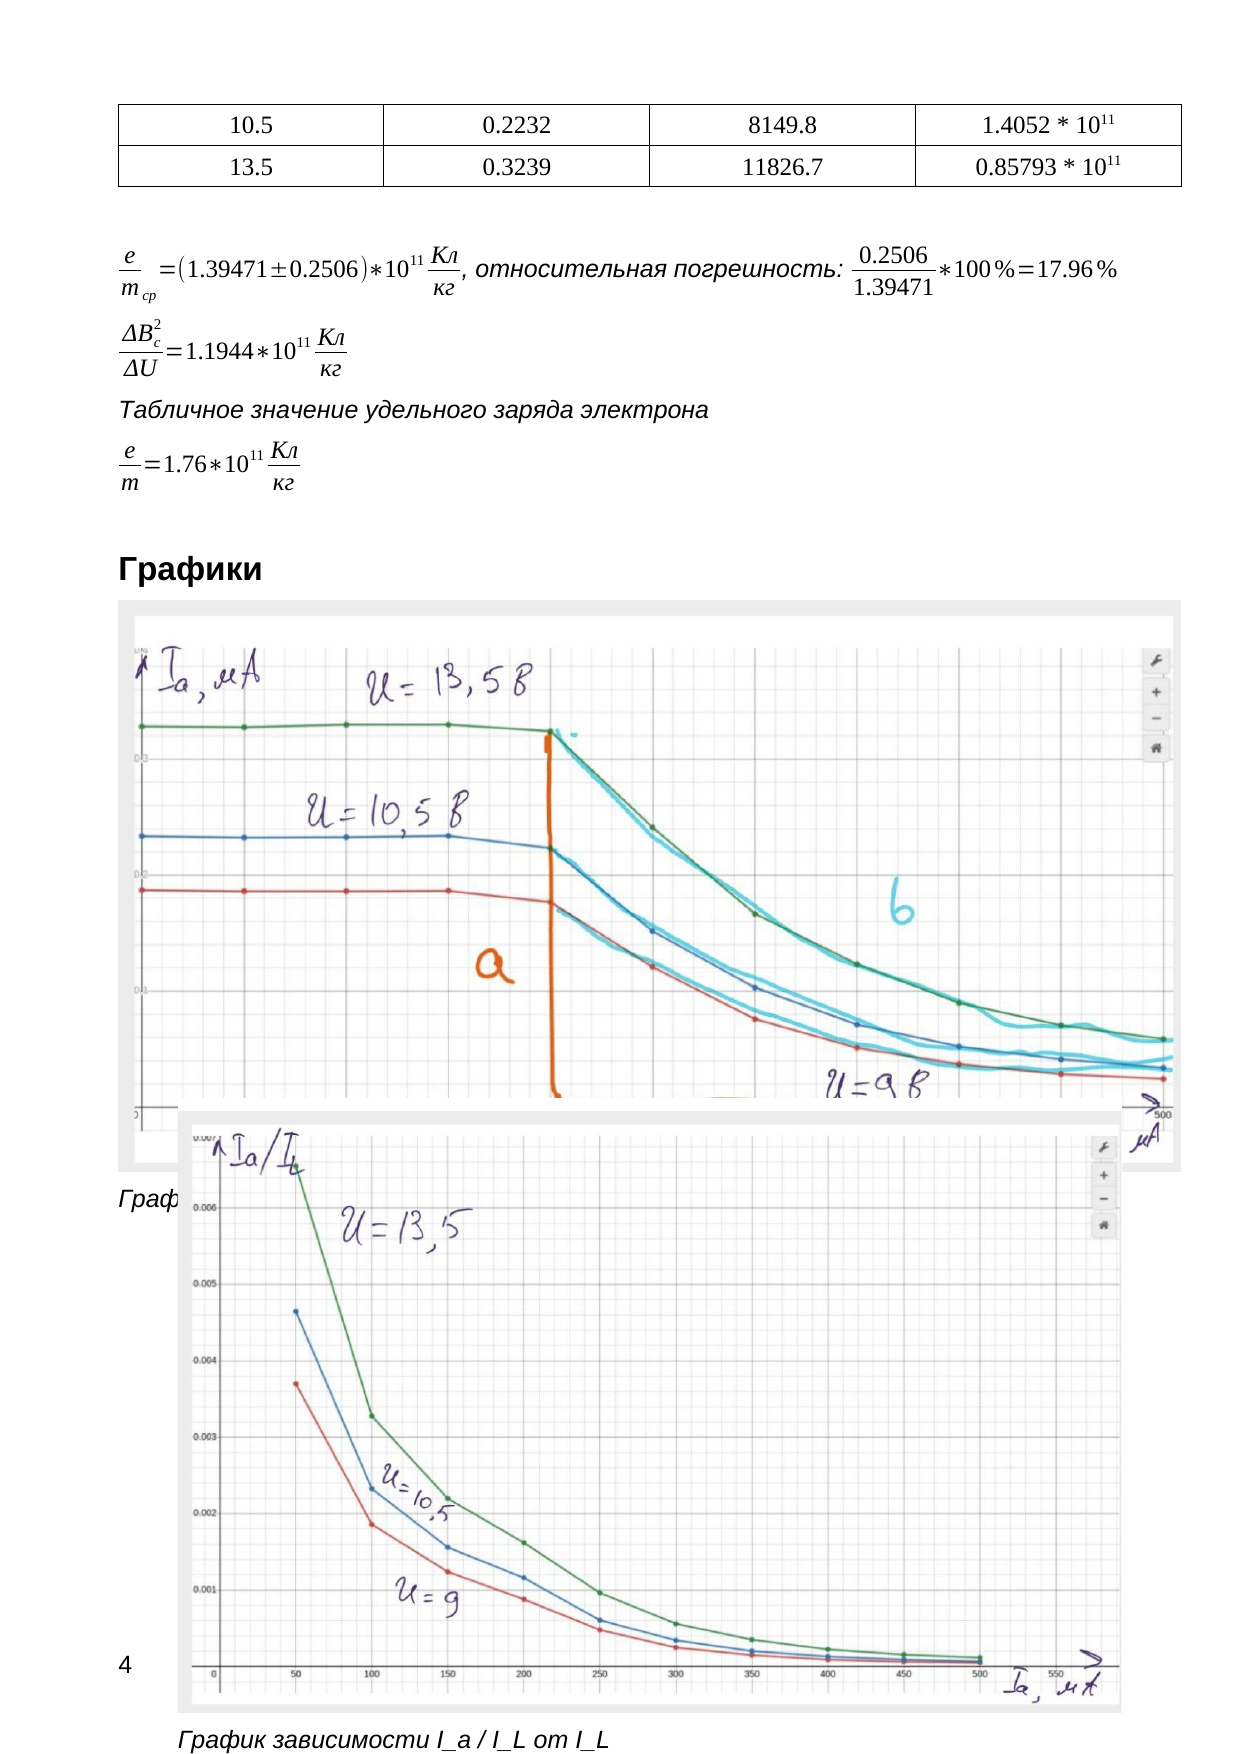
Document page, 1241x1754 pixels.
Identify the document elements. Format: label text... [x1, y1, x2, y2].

table_cell 13.5 [119, 146, 383, 186]
text График зависимости I_a от I_L [118, 1172, 177, 1213]
table_cell 0.3239 [384, 146, 649, 186]
table_cell 0.85793 * 1011 [916, 146, 1181, 186]
table_cell 0.2232 [384, 105, 649, 145]
table_cell 11826.7 [650, 146, 915, 186]
picture [118, 600, 1182, 1713]
table_cell 1.4052 * 1011 [916, 105, 1181, 145]
text График зависимости I_a / I_L от I_L [178, 1713, 1122, 1754]
text Табличное значение удельного заряда электрона [118, 395, 1181, 423]
table_cell 10.5 [119, 105, 383, 145]
text , относительная погрешность: [118, 241, 1181, 303]
text График зависимости I_a от I_L [1122, 1172, 1181, 1213]
text Графики [118, 549, 1181, 587]
table_cell 8149.8 [650, 105, 915, 145]
